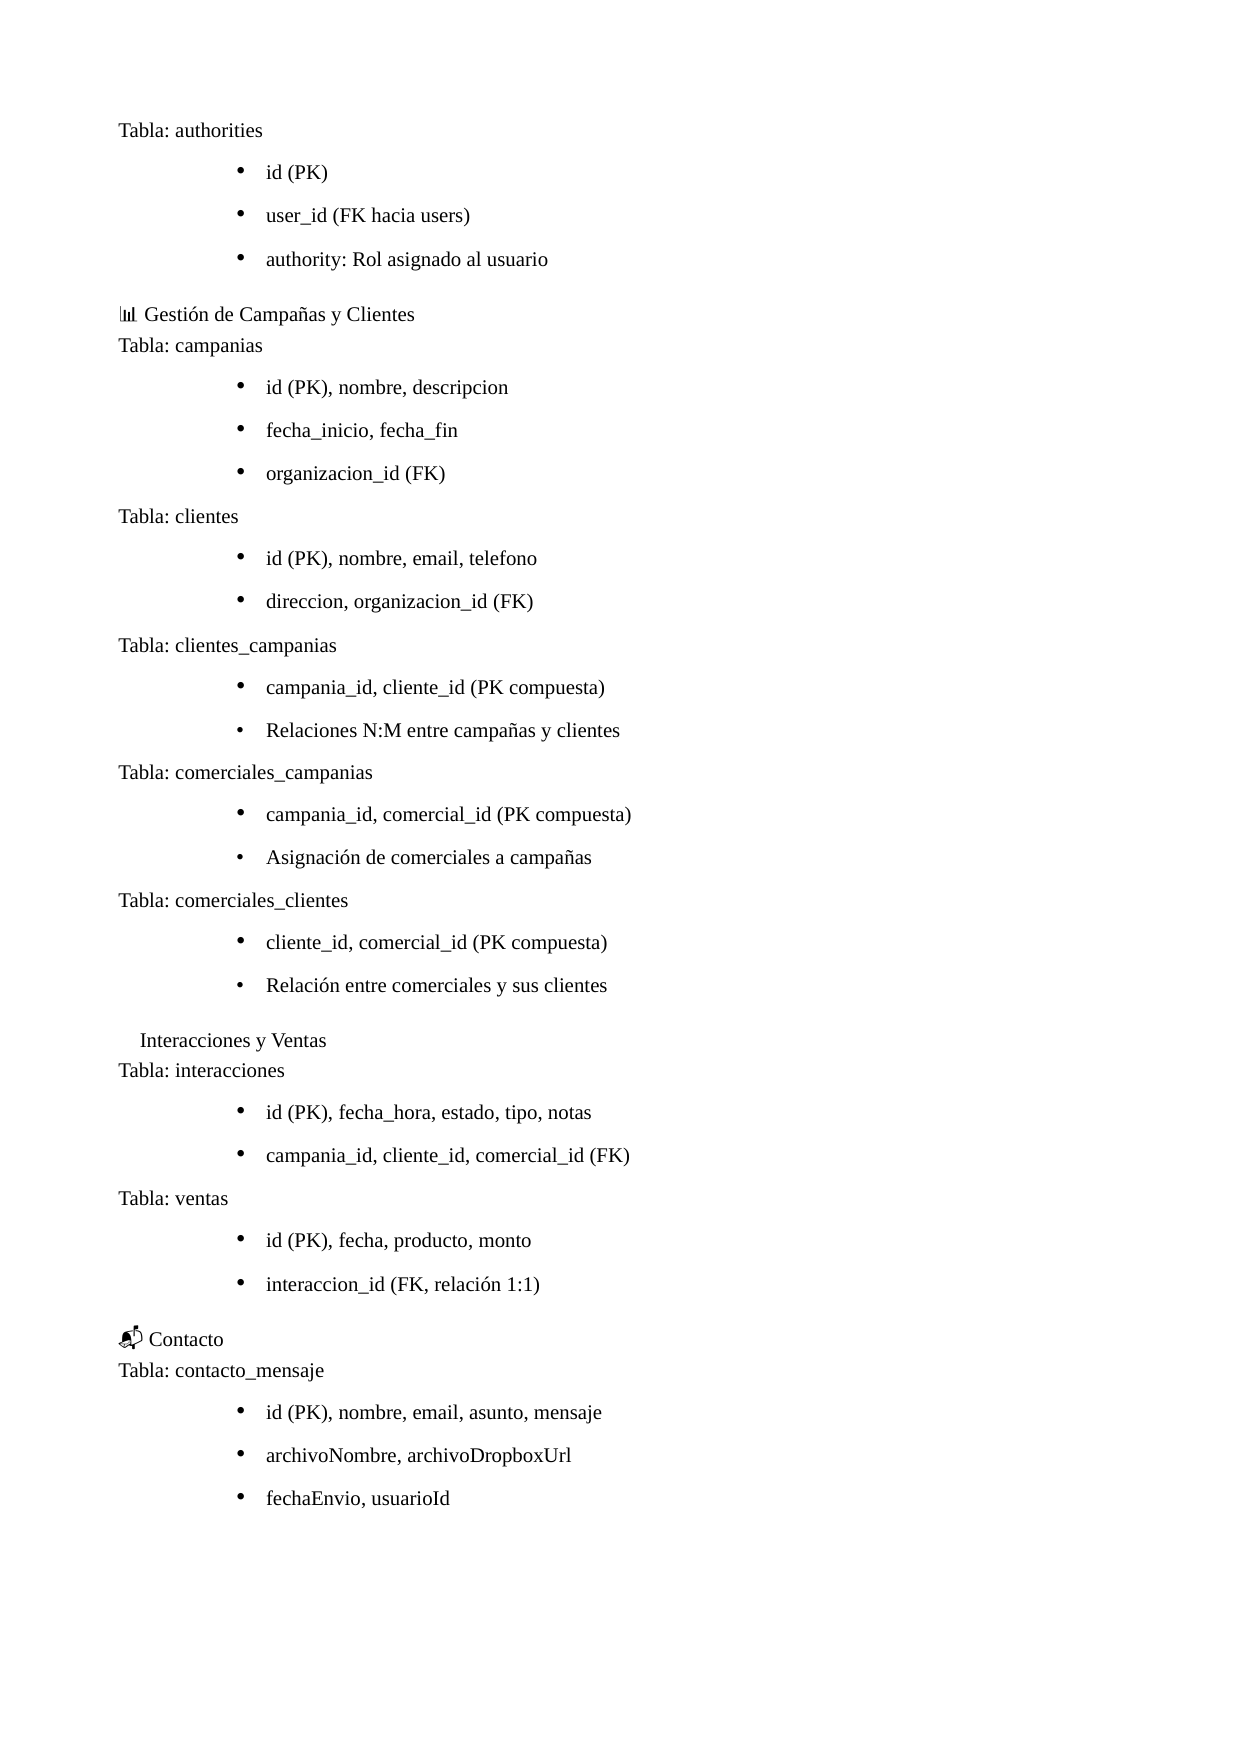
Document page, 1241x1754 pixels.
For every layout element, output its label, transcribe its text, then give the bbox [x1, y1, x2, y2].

list cliente_id, comercial_id (PK compuesta) [236, 930, 1122, 954]
list Relación entre comerciales y sus clientes [236, 973, 1122, 997]
list id (PK) [236, 160, 1122, 185]
list id (PK), nombre, email, asunto, mensaje [236, 1400, 1122, 1424]
text Tabla: comerciales_clientes [118, 887, 1122, 912]
text Tabla: clientes [118, 504, 1122, 528]
list Asignación de comerciales a campañas [236, 845, 1122, 869]
list fechaEnvio, usuarioId [236, 1486, 1122, 1511]
subtitle 📬 Contacto [118, 1327, 1122, 1351]
list campania_id, comercial_id (PK compuesta) [236, 802, 1122, 827]
list interaccion_id (FK, relación 1:1) [236, 1272, 1122, 1296]
list direccion, organizacion_id (FK) [236, 589, 1122, 614]
list Relaciones N:M entre campañas y clientes [236, 718, 1122, 742]
list authority: Rol asignado al usuario [236, 247, 1122, 271]
text Tabla: authorities [118, 118, 1122, 142]
list user_id (FK hacia users) [236, 203, 1122, 228]
list organizacion_id (FK) [236, 461, 1122, 486]
text Tabla: clientes_campanias [118, 632, 1122, 657]
subtitle 📞 Interacciones y Ventas [118, 1027, 1122, 1052]
list id (PK), fecha, producto, monto [236, 1228, 1122, 1253]
text Tabla: campanias [118, 332, 1122, 357]
list id (PK), nombre, descripcion [236, 375, 1122, 399]
text Tabla: comerciales_campanias [118, 760, 1122, 784]
list fecha_inicio, fecha_fin [236, 418, 1122, 443]
subtitle 📊 Gestión de Campañas y Clientes [118, 302, 1122, 326]
text Tabla: contacto_mensaje [118, 1357, 1122, 1382]
list campania_id, cliente_id, comercial_id (FK) [236, 1143, 1122, 1168]
text Tabla: interacciones [118, 1058, 1122, 1082]
text Tabla: ventas [118, 1186, 1122, 1210]
list campania_id, cliente_id (PK compuesta) [236, 675, 1122, 699]
list archivoNombre, archivoDropboxUrl [236, 1443, 1122, 1468]
list id (PK), fecha_hora, estado, tipo, notas [236, 1100, 1122, 1125]
list id (PK), nombre, email, telefono [236, 546, 1122, 571]
